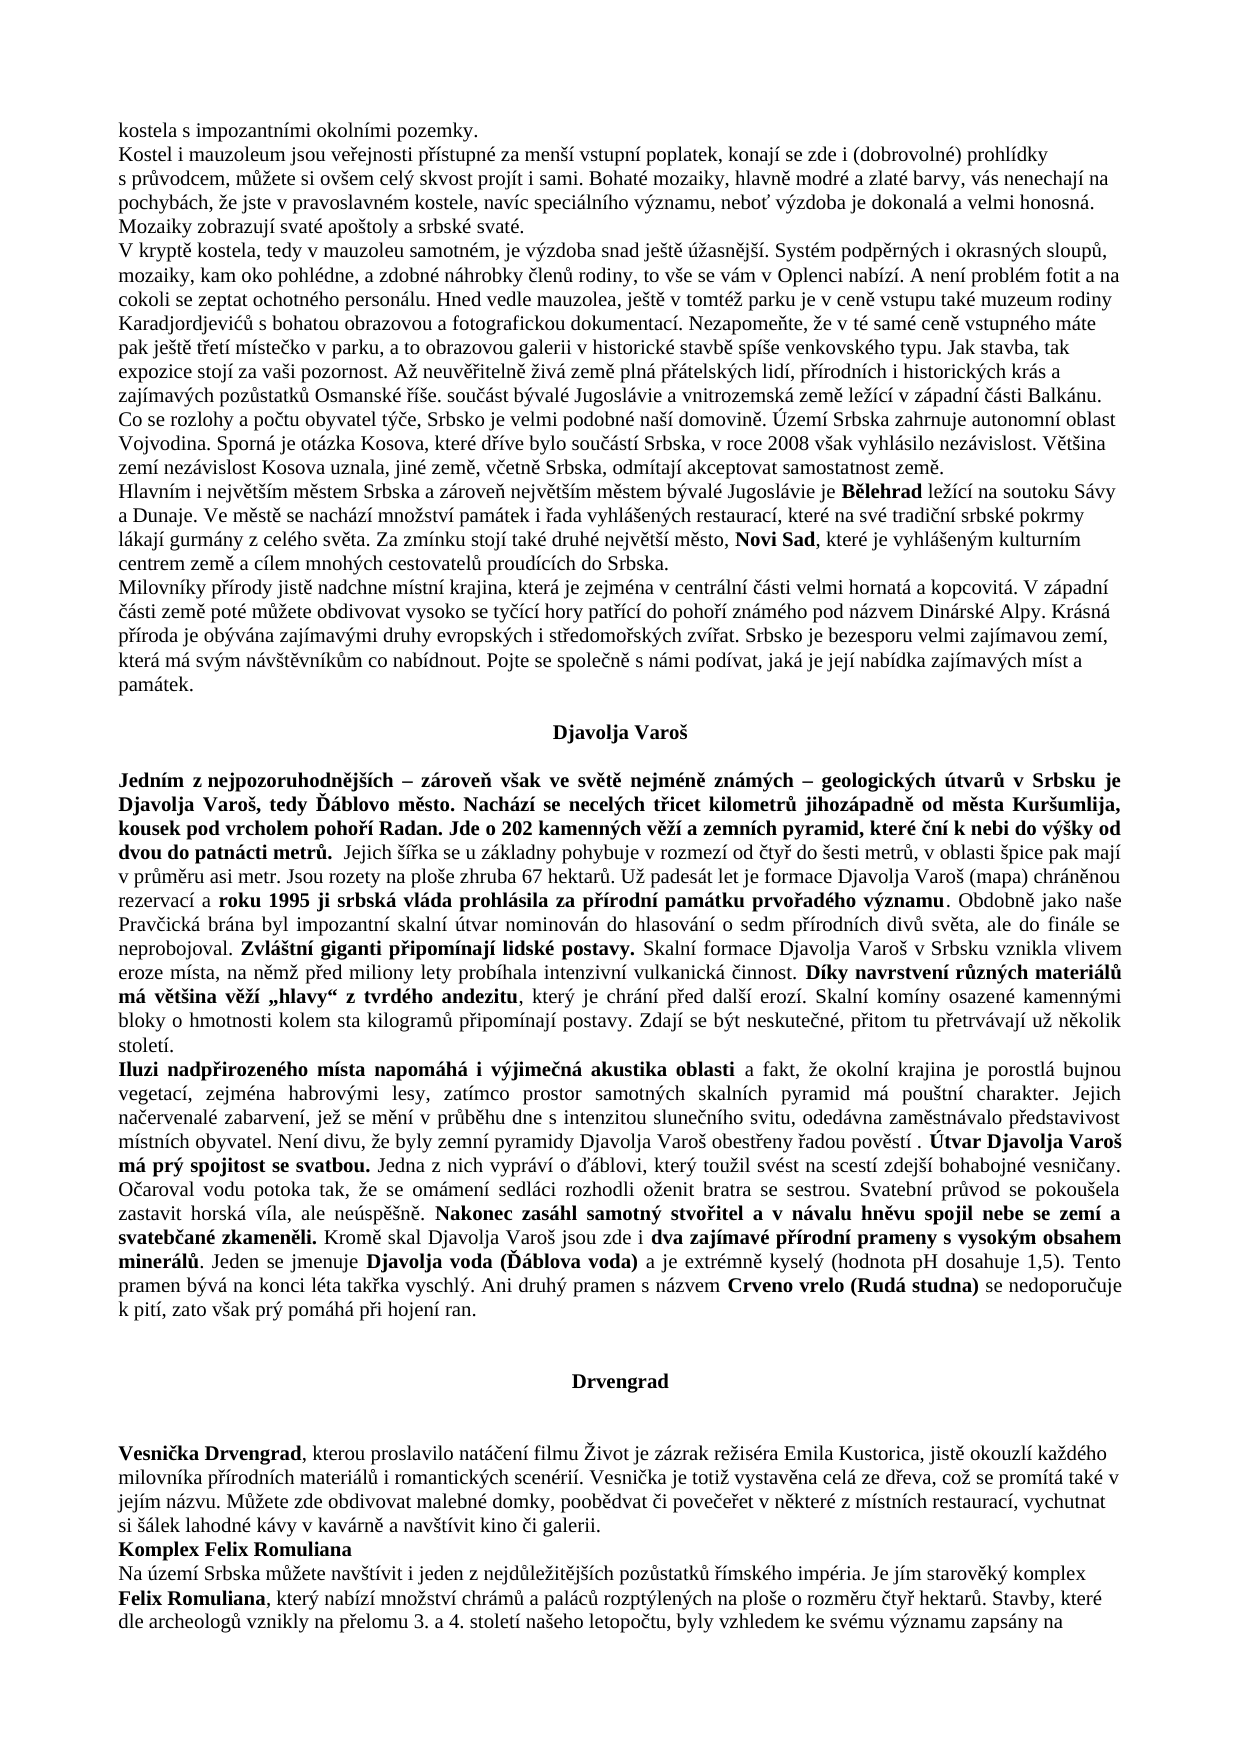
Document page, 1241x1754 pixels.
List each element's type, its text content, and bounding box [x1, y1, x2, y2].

text Kostel i mauzoleum jsou veřejnosti přístupné za menší vstupní poplatek, konají se zde i (dobrovolné) prohlídky s průvodcem, můžete si ovšem celý skvost projít i sami. Bohaté mozaiky, hlavně modré a zlaté barvy, vás nenechají na pochybách, že jste v pravoslavném kostele, navíc speciálního významu, neboť výzdoba je dokonalá a velmi honosná. Mozaiky zobrazují svaté apoštoly a srbské svaté. [118, 142, 1122, 238]
text Milovníky přírody jistě nadchne místní krajina, která je zejména v centrální části velmi hornatá a kopcovitá. V západní části země poté můžete obdivovat vysoko se tyčící hory patřící do pohoří známého pod názvem Dinárské Alpy. Krásná příroda je obývána zajímavými druhy evropských i středomořských zvířat. Srbsko je bezesporu velmi zajímavou zemí, která má svým návštěvníkům co nabídnout. Pojte se společně s námi podívat, jaká je její nabídka zajímavých míst a památek. [118, 575, 1122, 696]
text Jedním z nejpozoruhodnějších – zároveň však ve světě nejméně známých – geologických útvarů v Srbsku je Djavolja Varoš, tedy Ďáblovo město. Nachází se necelých třicet kilometrů jihozápadně od města Kuršumlija, kousek pod vrcholem pohoří Radan. Jde o 202 kamenných věží a zemních pyramid, které ční k nebi do výšky od dvou do patnácti metrů. Jejich šířka se u základny pohybuje v rozmezí od čtyř do šesti metrů, v oblasti špice pak mají v průměru asi metr. Jsou rozety na ploše zhruba 67 hektarů. Už padesát let je formace Djavolja Varoš (mapa) chráněnou rezervací a roku 1995 ji srbská vláda prohlásila za přírodní památku prvořadého významu. Obdobně jako naše Pravčická brána byl impozantní skalní útvar nominován do hlasování o sedm přírodních divů světa, ale do finále se neprobojoval. Zvláštní giganti připomínají lidské postavy. Skalní formace Djavolja Varoš v Srbsku vznikla vlivem eroze místa, na němž před miliony lety probíhala intenzivní vulkanická činnost. Díky navrstvení různých materiálů má většina věží „hlavy“ z tvrdého andezitu, který je chrání před další erozí. Skalní komíny osazené kamennými bloky o hmotnosti kolem sta kilogramů připomínají postavy. Zdají se být neskutečné, přitom tu přetrvávají už několik století. [118, 768, 1122, 1057]
text Na území Srbska můžete navštívit i jeden z nejdůležitějších pozůstatků římského impéria. Je jím starověký komplex Felix Romuliana, který nabízí množství chrámů a paláců rozptýlených na ploše o rozměru čtyř hektarů. Stavby, které dle archeologů vznikly na přelomu 3. a 4. století našeho letopočtu, byly vzhledem ke svému významu zapsány na [118, 1561, 1122, 1633]
text V kryptě kostela, tedy v mauzoleu samotném, je výzdoba snad ještě úžasnější. Systém podpěrných i okrasných sloupů, mozaiky, kam oko pohlédne, a zdobné náhrobky členů rodiny, to vše se vám v Oplenci nabízí. A není problém fotit a na cokoli se zeptat ochotného personálu. Hned vedle mauzolea, ještě v tomtéž parku je v ceně vstupu také muzeum rodiny Karadjordjevićů s bohatou obrazovou a fotografickou dokumentací. Nezapomeňte, že v té samé ceně vstupného máte pak ještě třetí místečko v parku, a to obrazovou galerii v historické stavbě spíše venkovského typu. Jak stavba, tak expozice stojí za vaši pozornost. Až neuvěřitelně živá země plná přátelských lidí, přírodních i historických krás a zajímavých pozůstatků Osmanské říše. součást bývalé Jugoslávie a vnitrozemská země ležící v západní části Balkánu. Co se rozlohy a počtu obyvatel týče, Srbsko je velmi podobné naší domovině. Území Srbska zahrnuje autonomní oblast Vojvodina. Sporná je otázka Kosova, které dříve bylo součástí Srbska, v roce 2008 však vyhlásilo nezávislost. Většina zemí nezávislost Kosova uznala, jiné země, včetně Srbska, odmítají akceptovat samostatnost země. [118, 238, 1122, 479]
subtitle Komplex Felix Romuliana [118, 1537, 1122, 1561]
text Vesnička Drvengrad, kterou proslavilo natáčení filmu Život je zázrak režiséra Emila Kustorica, jistě okouzlí každého milovníka přírodních materiálů i romantických scenérií. Vesnička je totiž vystavěna celá ze dřeva, což se promítá také v jejím názvu. Můžete zde obdivovat malebné domky, poobědvat či povečeřet v některé z místních restaurací, vychutnat si šálek lahodné kávy v kavárně a navštívit kino či galerii. [118, 1441, 1122, 1537]
subtitle Drvengrad [118, 1369, 1122, 1393]
text Iluzi nadpřirozeného místa napomáhá i výjimečná akustika oblasti a fakt, že okolní krajina je porostlá bujnou vegetací, zejména habrovými lesy, zatímco prostor samotných skalních pyramid má pouštní charakter. Jejich načervenalé zabarvení, jež se mění v průběhu dne s intenzitou slunečního svitu, odedávna zaměstnávalo představivost místních obyvatel. Není divu, že byly zemní pyramidy Djavolja Varoš obestřeny řadou pověstí . Útvar Djavolja Varoš má prý spojitost se svatbou. Jedna z nich vypráví o ďáblovi, který toužil svést na scestí zdejší bohabojné vesničany. Očaroval vodu potoka tak, že se omámení sedláci rozhodli oženit bratra se sestrou. Svatební průvod se pokoušela zastavit horská víla, ale neúspěšně. Nakonec zasáhl samotný stvořitel a v návalu hněvu spojil nebe se zemí a svatebčané zkameněli. Kromě skal Djavolja Varoš jsou zde i dva zajímavé přírodní prameny s vysokým obsahem minerálů. Jeden se jmenuje Djavolja voda (Ďáblova voda) a je extrémně kyselý (hodnota pH dosahuje 1,5). Tento pramen bývá na konci léta takřka vyschlý. Ani druhý pramen s názvem Crveno vrelo (Rudá studna) se nedoporučuje k pití, zato však prý pomáhá při hojení ran. [118, 1057, 1122, 1321]
subtitle Djavolja Varoš [118, 720, 1122, 744]
text Hlavním i největším městem Srbska a zároveň největším městem bývalé Jugoslávie je Bělehrad ležící na soutoku Sávy a Dunaje. Ve městě se nachází množství památek i řada vyhlášených restaurací, které na své tradiční srbské pokrmy lákají gurmány z celého světa. Za zmínku stojí také druhé největší město, Novi Sad, které je vyhlášeným kulturním centrem země a cílem mnohých cestovatelů proudících do Srbska. [118, 479, 1122, 575]
text kostela s impozantními okolními pozemky. [118, 118, 1122, 142]
